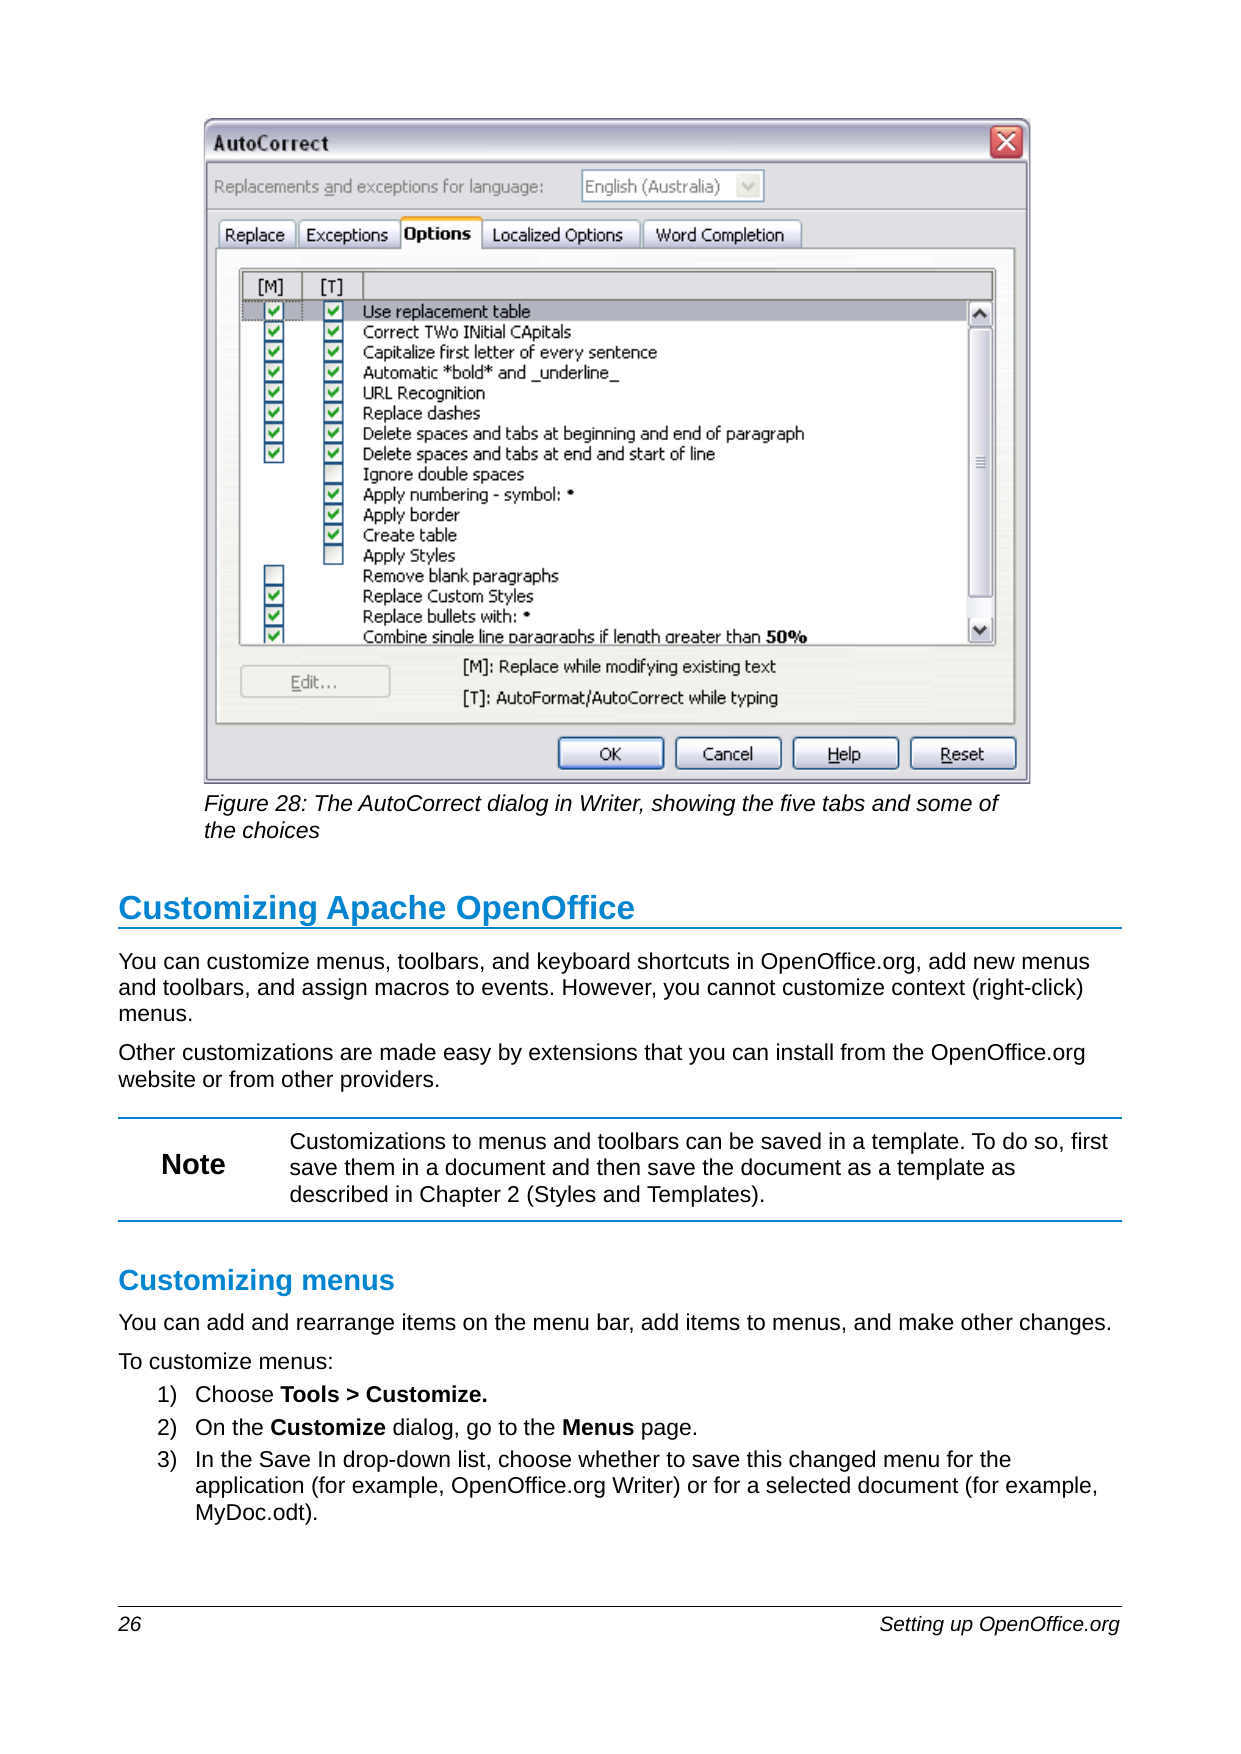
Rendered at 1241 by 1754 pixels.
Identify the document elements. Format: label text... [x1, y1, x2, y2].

subtitle Customizing Apache OpenOffice [118, 888, 1122, 927]
text You can add and rearrange items on the menu bar, add items to menus, and make other changes. [118, 1309, 1122, 1336]
picture [203, 118, 1031, 784]
text Figure 28: The AutoCorrect dialog in Writer, showing the five tabs and some of the choices [204, 790, 1036, 843]
list In the Save In drop-down list, choose whether to save this changed menu for the application (for example, OpenOffice.org Writer) or for a selected document (for example, MyDoc.odt). [177, 1446, 1122, 1525]
table_header Note [118, 1119, 268, 1220]
text You can customize menus, toolbars, and keyboard shortcuts in OpenOffice.org, add new menus and toolbars, and assign macros to events. However, you cannot customize context (right-click) menus. [118, 948, 1122, 1027]
list On the Customize dialog, go to the Menus page. [177, 1413, 1122, 1440]
subtitle Customizing menus [118, 1263, 1122, 1297]
list Choose Tools > Customize. [177, 1381, 1122, 1407]
list To customize menus: [118, 1348, 1122, 1374]
table_header Customizations to menus and toolbars can be saved in a template. To do so, first save them in a document and then save the document as a template as described in Chapter 2 (Styles and Templates). [268, 1119, 1122, 1220]
text Other customizations are made easy by extensions that you can install from the OpenOffice.org website or from other providers. [118, 1039, 1122, 1092]
